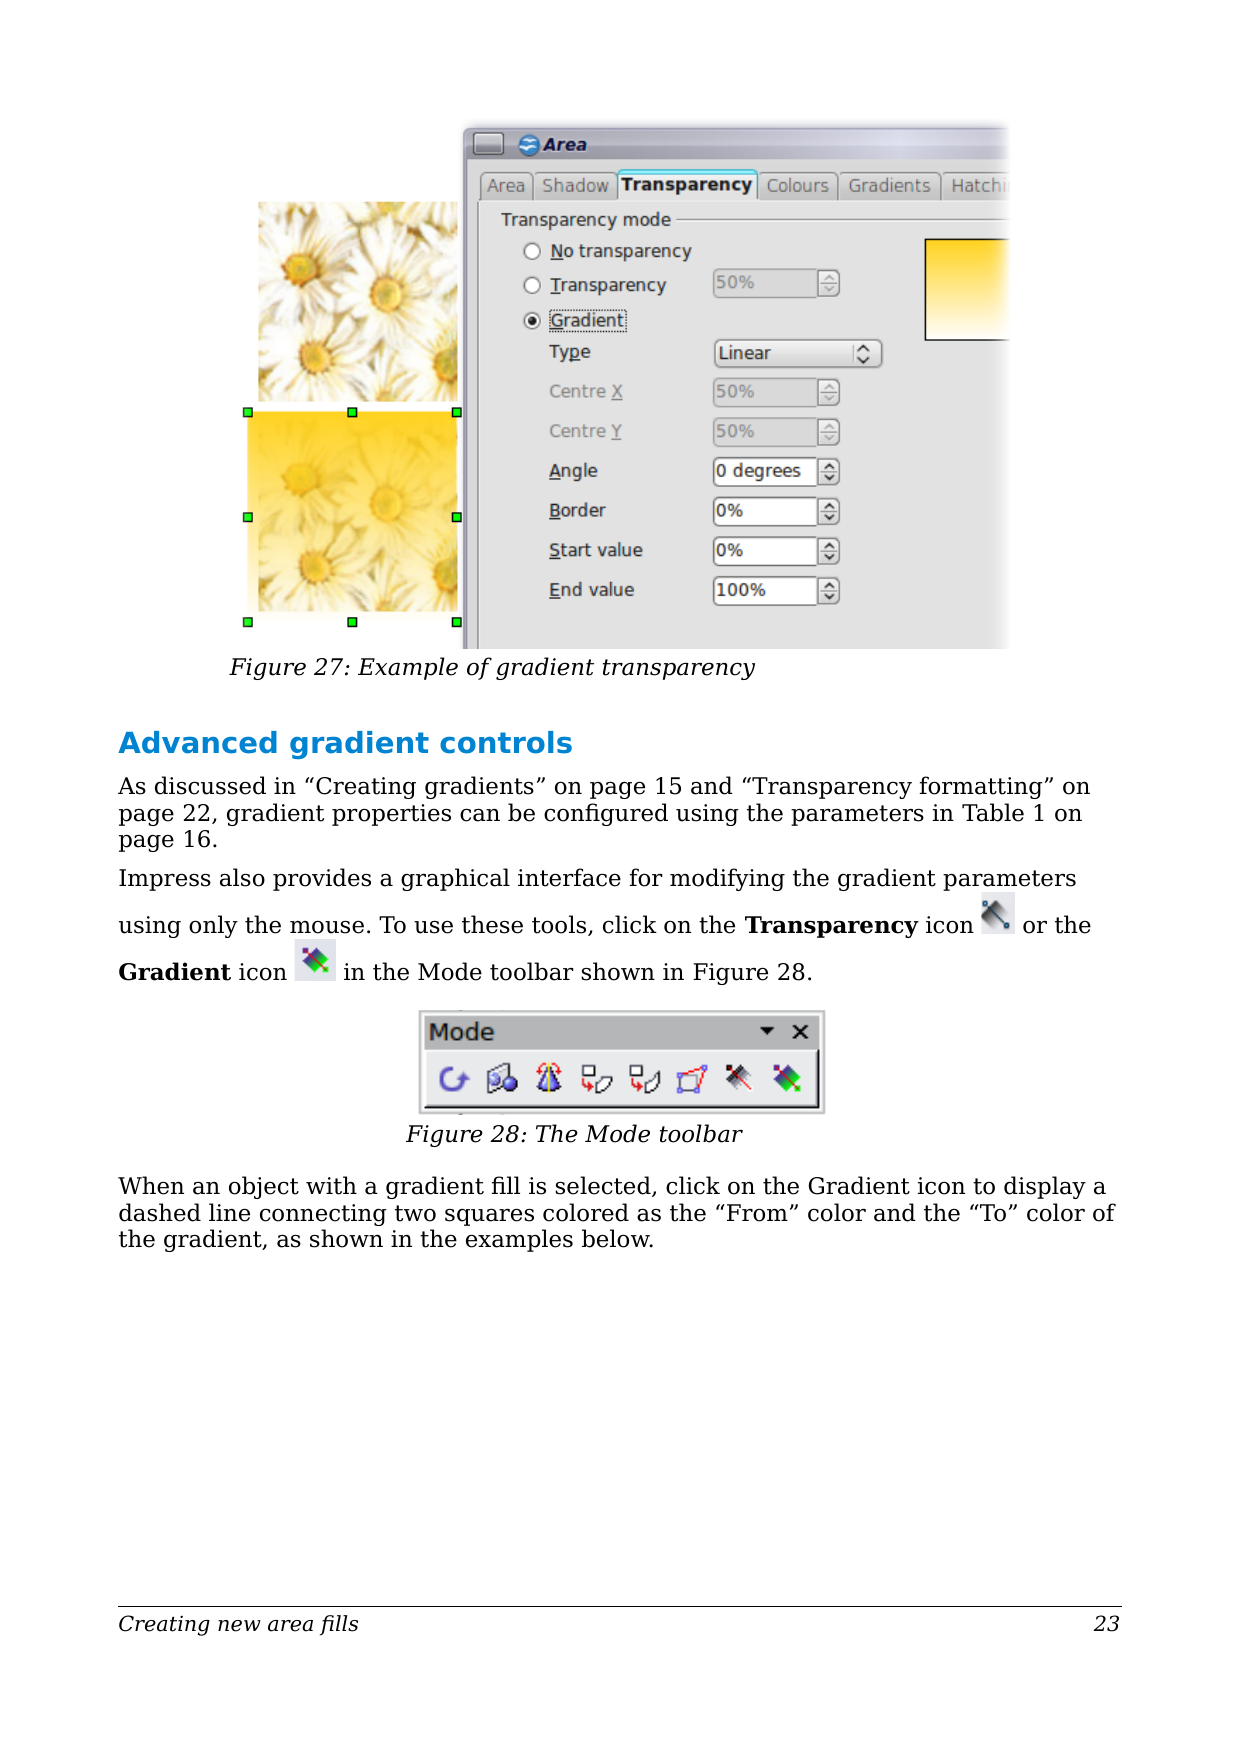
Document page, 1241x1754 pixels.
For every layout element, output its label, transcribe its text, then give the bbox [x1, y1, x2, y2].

picture [981, 892, 1015, 934]
text As discussed in “Creating gradients” on page 15 and “Transparency formatting” on page 22, gradient properties can be configured using the parameters in Table 1 on page 16. [118, 773, 1122, 853]
text When an object with a gradient fill is selected, click on the Gradient icon to display a dashed line connecting two squares colored as the “From” color and the “To” color of the gradient, as shown in the examples below. [118, 1173, 1122, 1253]
subtitle Advanced gradient controls [118, 727, 1122, 761]
text Figure 28: The Mode toolbar [406, 1121, 834, 1148]
text Impress also provides a graphical interface for modifying the gradient parameters using only the mouse. To use these tools, click on the Transparency icon or the Gradient icon in the Mode toolbar shown in Figure 28. [118, 866, 1122, 986]
picture [406, 1010, 835, 1115]
text Figure 27: Example of gradient transparency [229, 654, 1011, 681]
picture [294, 939, 336, 981]
picture [229, 118, 1011, 649]
